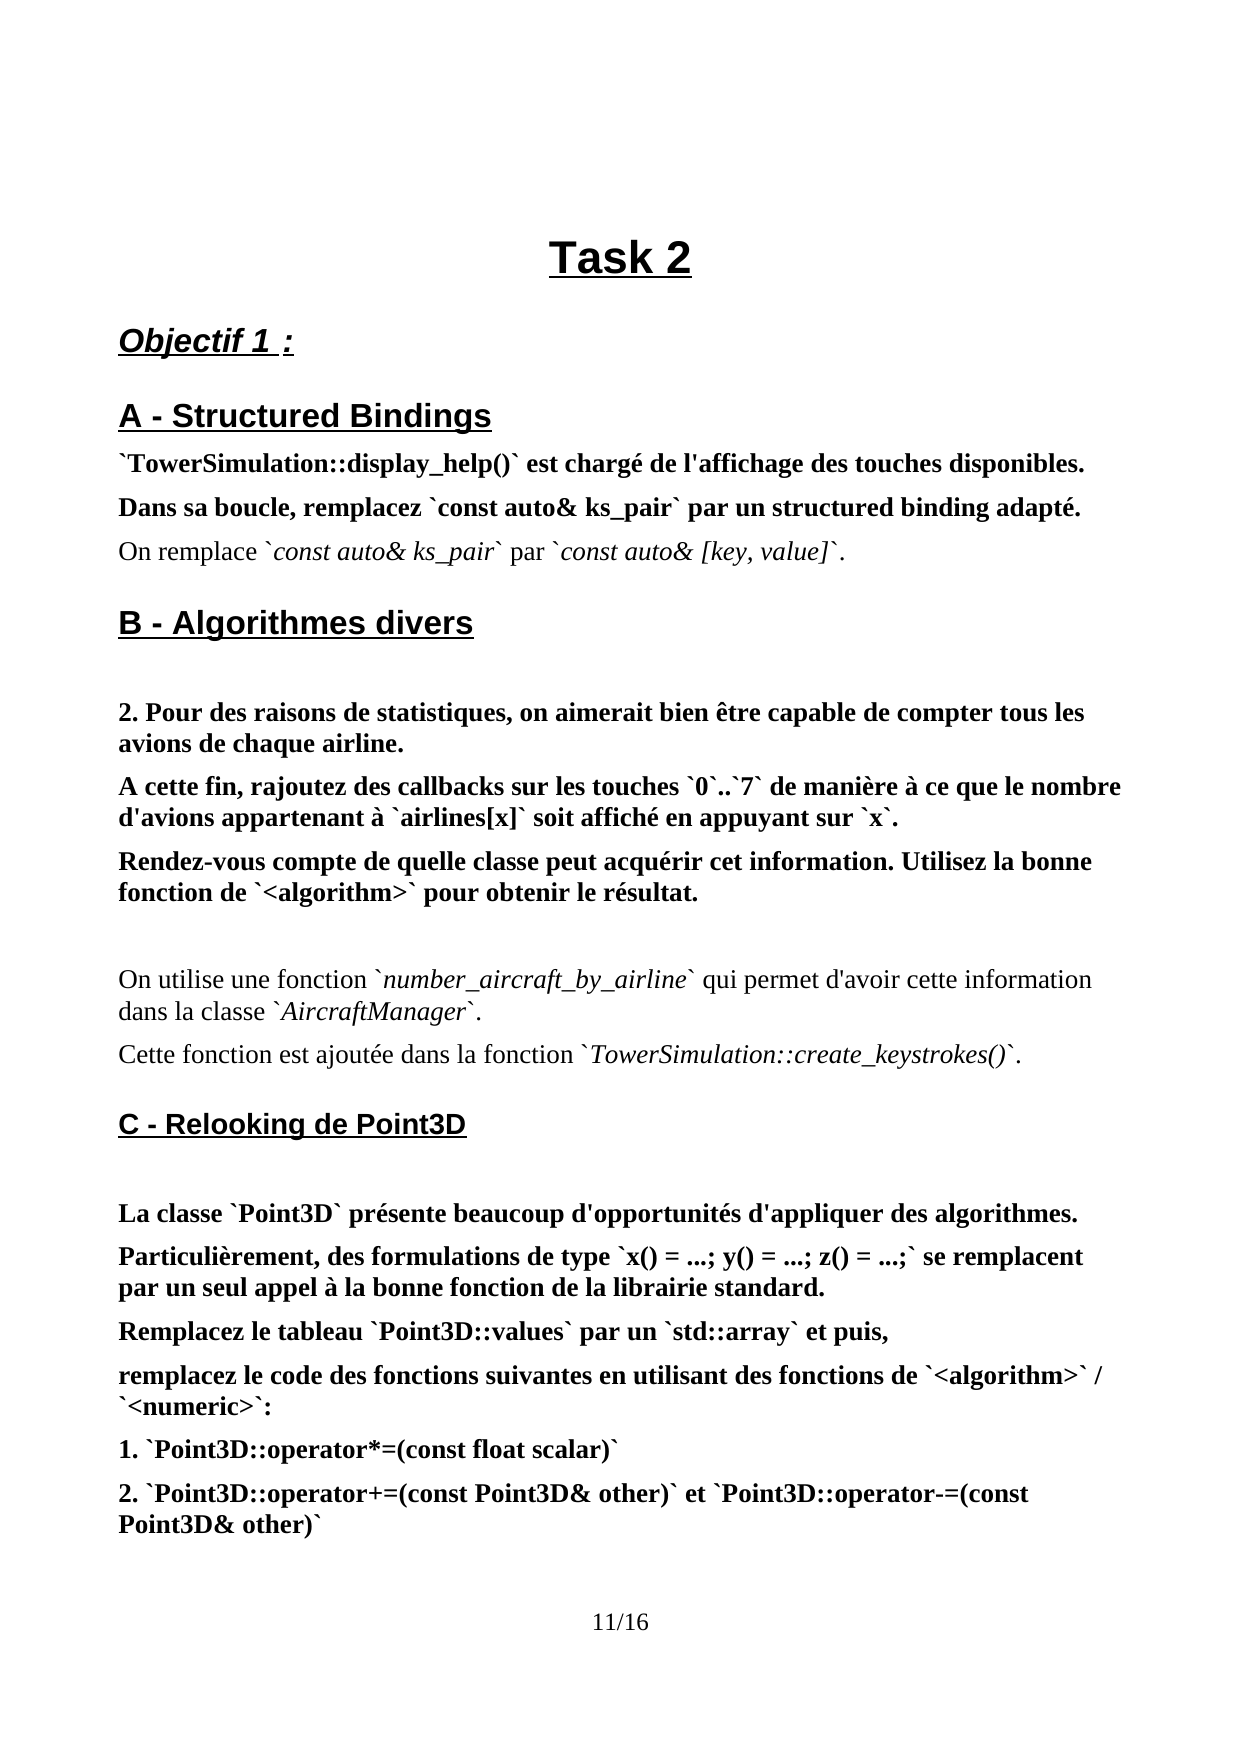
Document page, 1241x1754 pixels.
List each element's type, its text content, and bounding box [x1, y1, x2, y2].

text Dans sa boucle, remplacez `const auto& ks_pair` par un structured binding adapté. [118, 491, 1122, 522]
text Rendez-vous compte de quelle classe peut acquérir cet information. Utilisez la bonne fonction de `<algorithm>` pour obtenir le résultat. [118, 845, 1122, 907]
text Remplacez le tableau `Point3D::values` par un `std::array` et puis, [118, 1315, 1122, 1346]
text `TowerSimulation::display_help()` est chargé de l'affichage des touches disponibles. [118, 447, 1122, 479]
subtitle Task 2 [118, 230, 1122, 283]
text 1. `Point3D::operator*=(const float scalar)` [118, 1434, 1122, 1465]
text 2. `Point3D::operator+=(const Point3D& other)` et `Point3D::operator-=(const Point3D& other)` [118, 1477, 1122, 1539]
text On remplace `const auto& ks_pair` par `const auto& [key, value]`. [118, 535, 1122, 566]
text remplacez le code des fonctions suivantes en utilisant des fonctions de `<algorithm>` / `<numeric>`: [118, 1359, 1122, 1421]
text La classe `Point3D` présente beaucoup d'opportunités d'appliquer des algorithmes. [118, 1197, 1122, 1228]
text A cette fin, rajoutez des callbacks sur les touches `0`..`7` de manière à ce que le nombre d'avions appartenant à `airlines[x]` soit affiché en appuyant sur `x`. [118, 770, 1122, 833]
text Cette fonction est ajoutée dans la fonction `TowerSimulation::create_keystrokes()`. [118, 1038, 1122, 1069]
subtitle B - Algorithmes divers [118, 603, 1122, 642]
text 2. Pour des raisons de statistiques, on aimerait bien être capable de compter tous les avions de chaque airline. [118, 696, 1122, 758]
text On utilise une fonction `number_aircraft_by_airline` qui permet d'avoir cette information dans la classe `AircraftManager`. [118, 964, 1122, 1026]
text Particulièrement, des formulations de type `x() = ...; y() = ...; z() = ...;` se remplacent par un seul appel à la bonne fonction de la librairie standard. [118, 1240, 1122, 1303]
subtitle C - Relooking de Point3D [118, 1107, 1122, 1141]
subtitle Objectif 1 : [118, 321, 1122, 359]
subtitle A - Structured Bindings [118, 397, 1122, 435]
